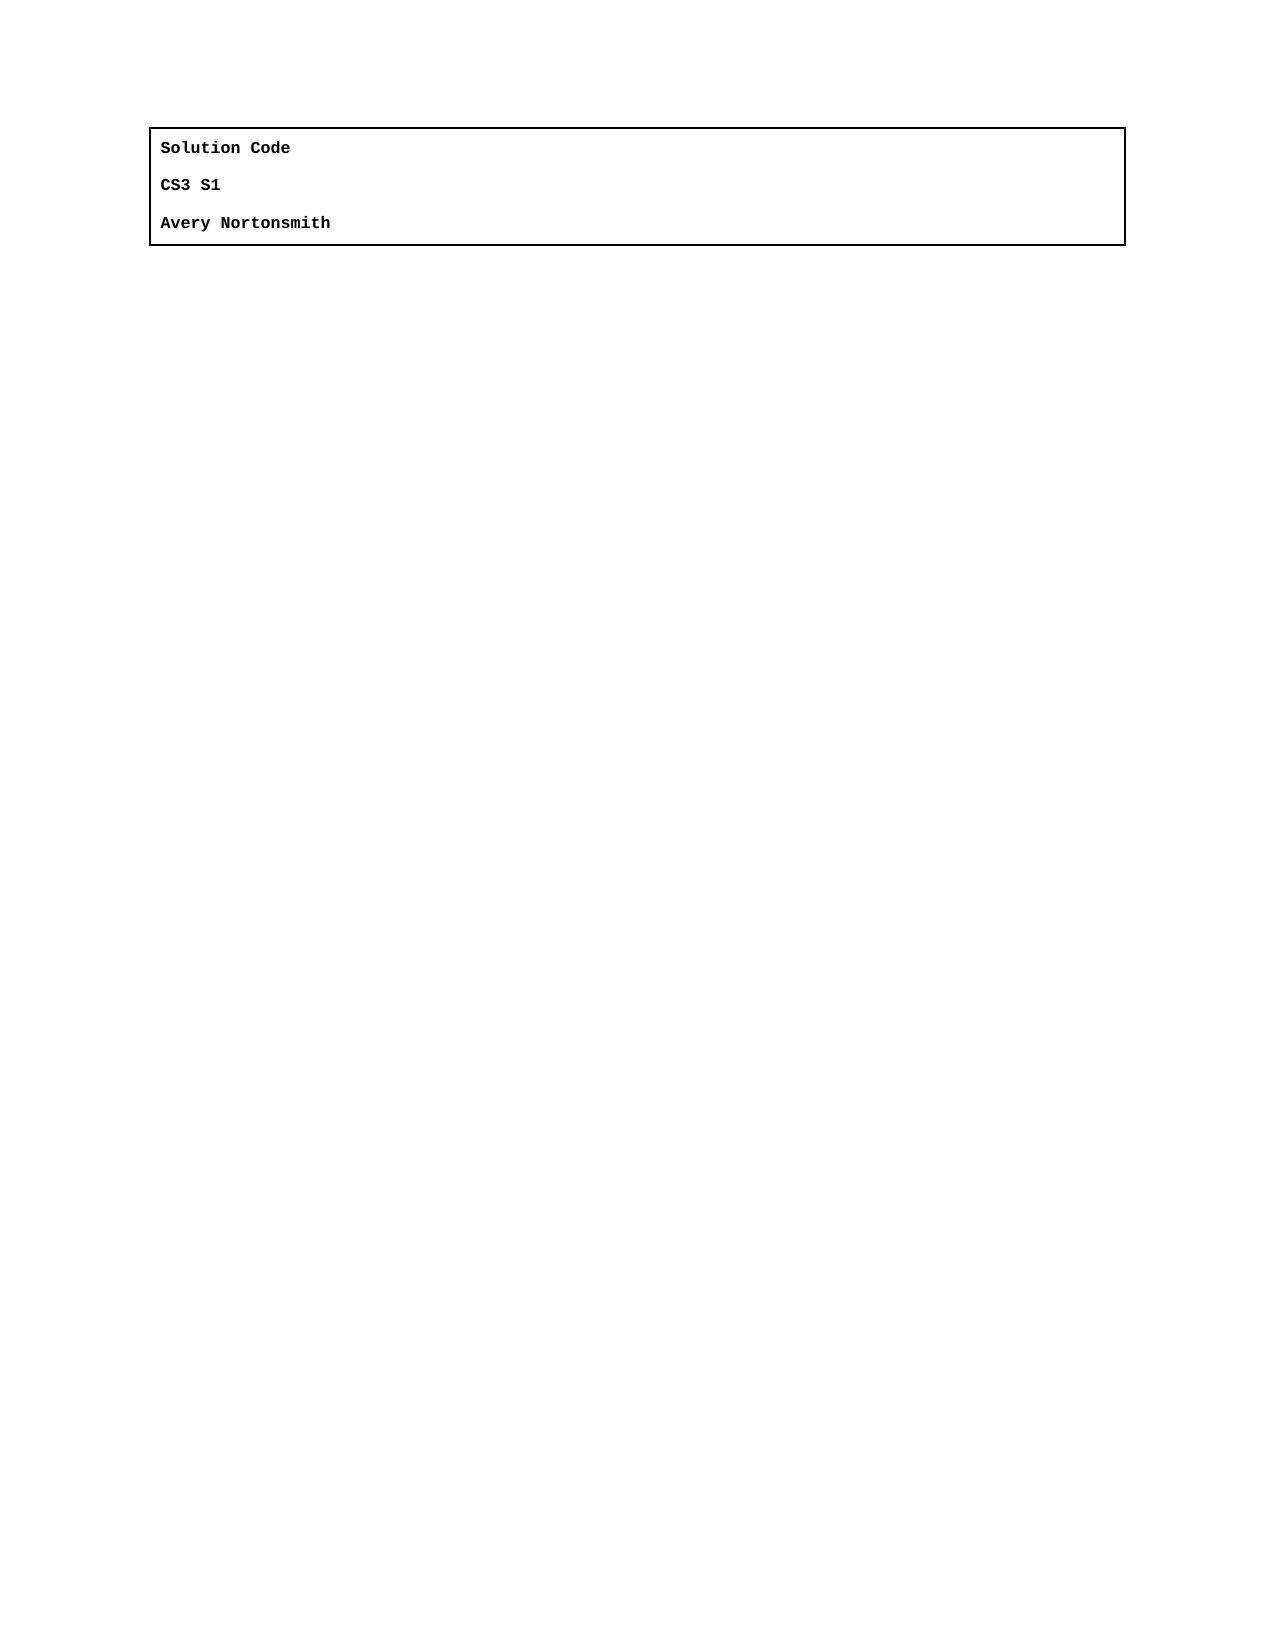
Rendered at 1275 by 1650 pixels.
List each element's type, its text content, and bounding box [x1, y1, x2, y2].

table_header Solution Code CS3 S1 Avery Nortonsmith [151, 129, 1124, 244]
